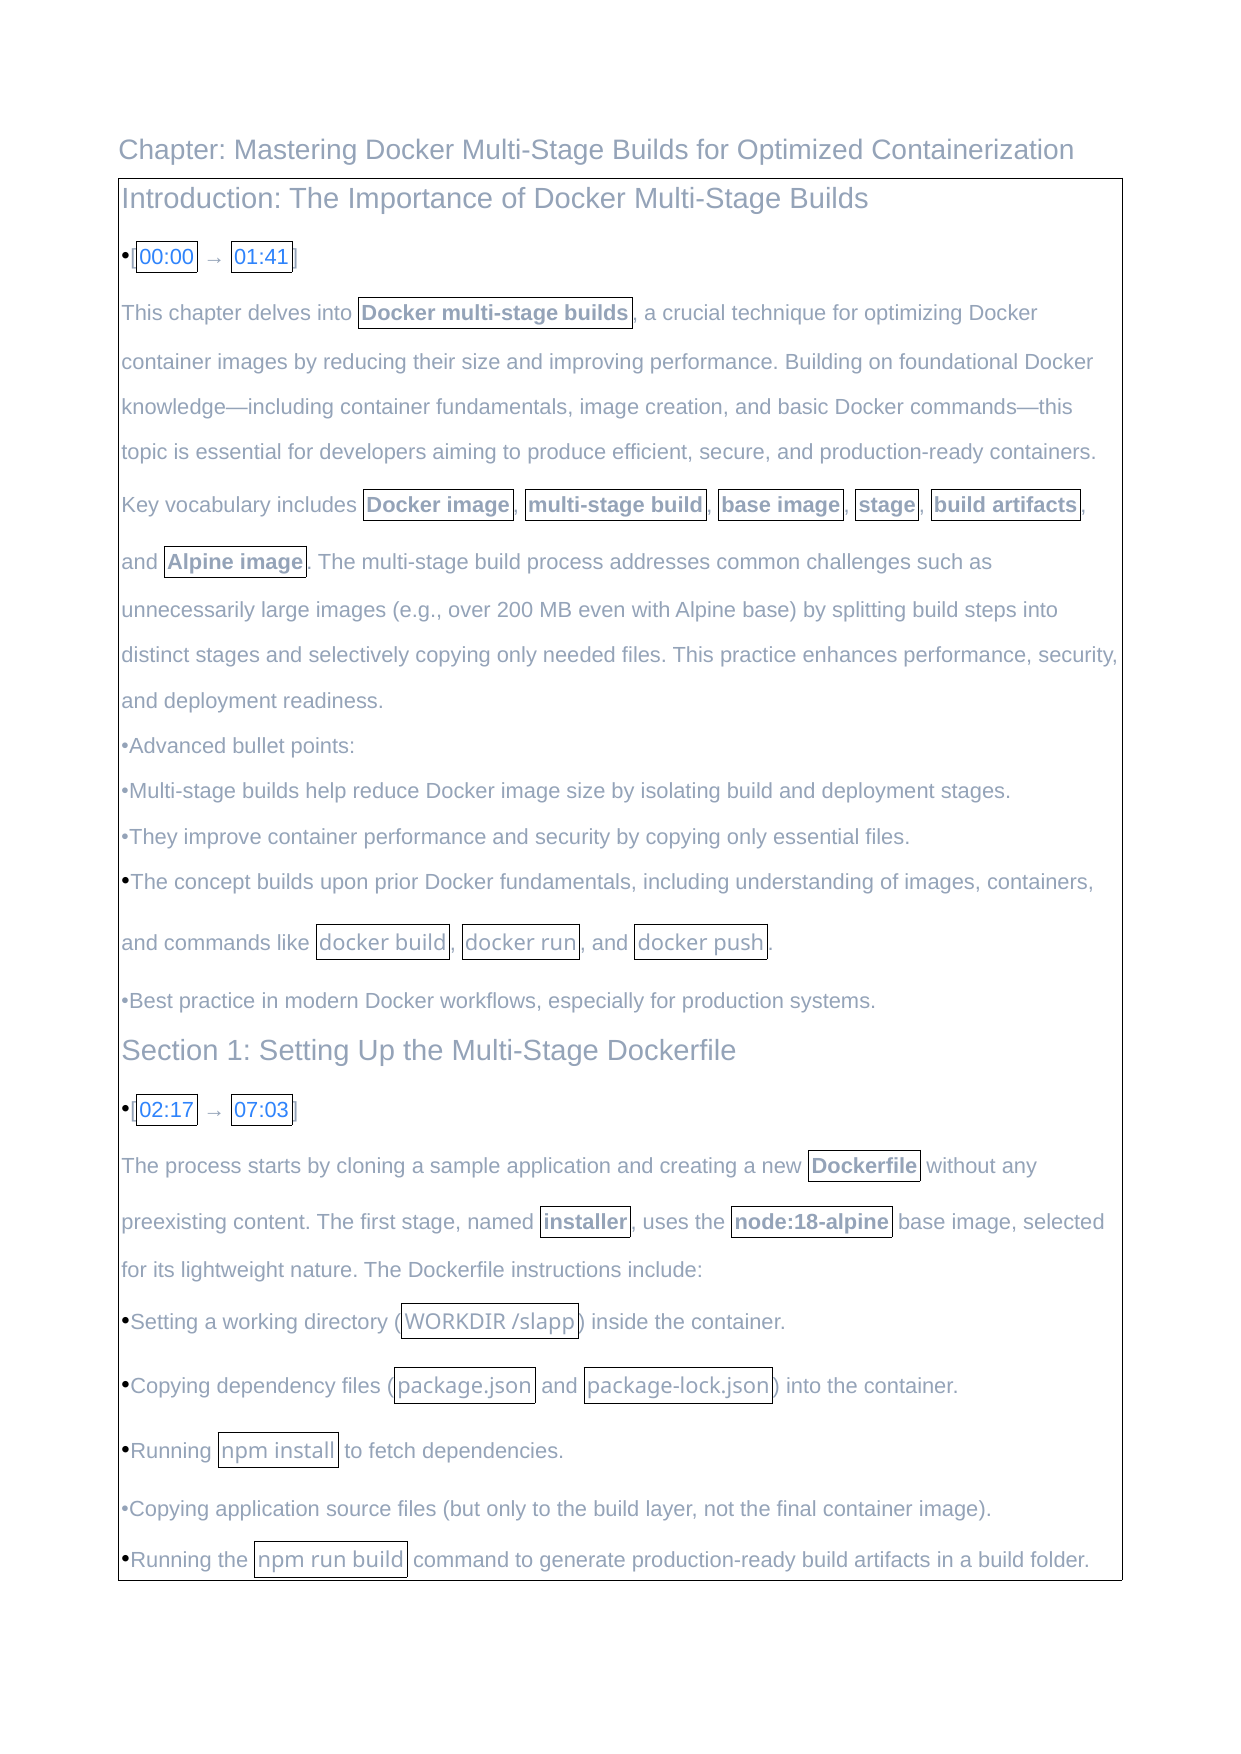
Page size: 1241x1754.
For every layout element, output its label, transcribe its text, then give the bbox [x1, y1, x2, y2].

list [02:17 → 07:03] The process starts by cloning a sample application and creating a new Dockerfile without any preexisting content. The first stage, named installer, uses the node:18-alpine base image, selected for its lightweight nature. The Dockerfile instructions include: [119, 1091, 1122, 1283]
list Best practice in modern Docker workflows, especially for production systems. [119, 985, 1122, 1013]
list Setting a working directory (WORKDIR /slapp) inside the container. [119, 1300, 1122, 1338]
list Copying dependency files (package.json and package-lock.json) into the container. [119, 1364, 1122, 1403]
subtitle Introduction: The Importance of Docker Multi-Stage Builds [119, 179, 1122, 214]
list Multi-stage builds help reduce Docker image size by isolating build and deployment stages. [119, 775, 1122, 803]
subtitle Chapter: Mastering Docker Multi-Stage Builds for Optimized Containerization [118, 133, 1122, 165]
list Copying application source files (but only to the build layer, not the final container image). [119, 1493, 1122, 1521]
list They improve container performance and security by copying only essential files. [119, 821, 1122, 849]
subtitle Section 1: Setting Up the Multi-Stage Dockerfile [119, 1030, 1122, 1067]
list The concept builds upon prior Docker fundamentals, including understanding of images, containers, and commands like docker build, docker run, and docker push. [119, 866, 1122, 959]
list Advanced bullet points: [119, 730, 1122, 758]
list [00:00 → 01:41] This chapter delves into Docker multi-stage builds, a crucial technique for optimizing Docker container images by reducing their size and improving performance. Building on foundational Docker knowledge—including container fundamentals, image creation, and basic Docker commands—this topic is essential for developers aiming to produce efficient, secure, and production-ready containers. Key vocabulary includes Docker image, multi-stage build, base image, stage, build artifacts, and Alpine image. The multi-stage build process addresses common challenges such as unnecessarily large images (e.g., over 200 MB even with Alpine base) by splitting build steps into distinct stages and selectively copying only needed files. This practice enhances performance, security, and deployment readiness. [119, 238, 1122, 713]
list Running npm install to fetch dependencies. [119, 1429, 1122, 1467]
list Running the npm run build command to generate production-ready build artifacts in a build folder. [119, 1538, 1122, 1580]
